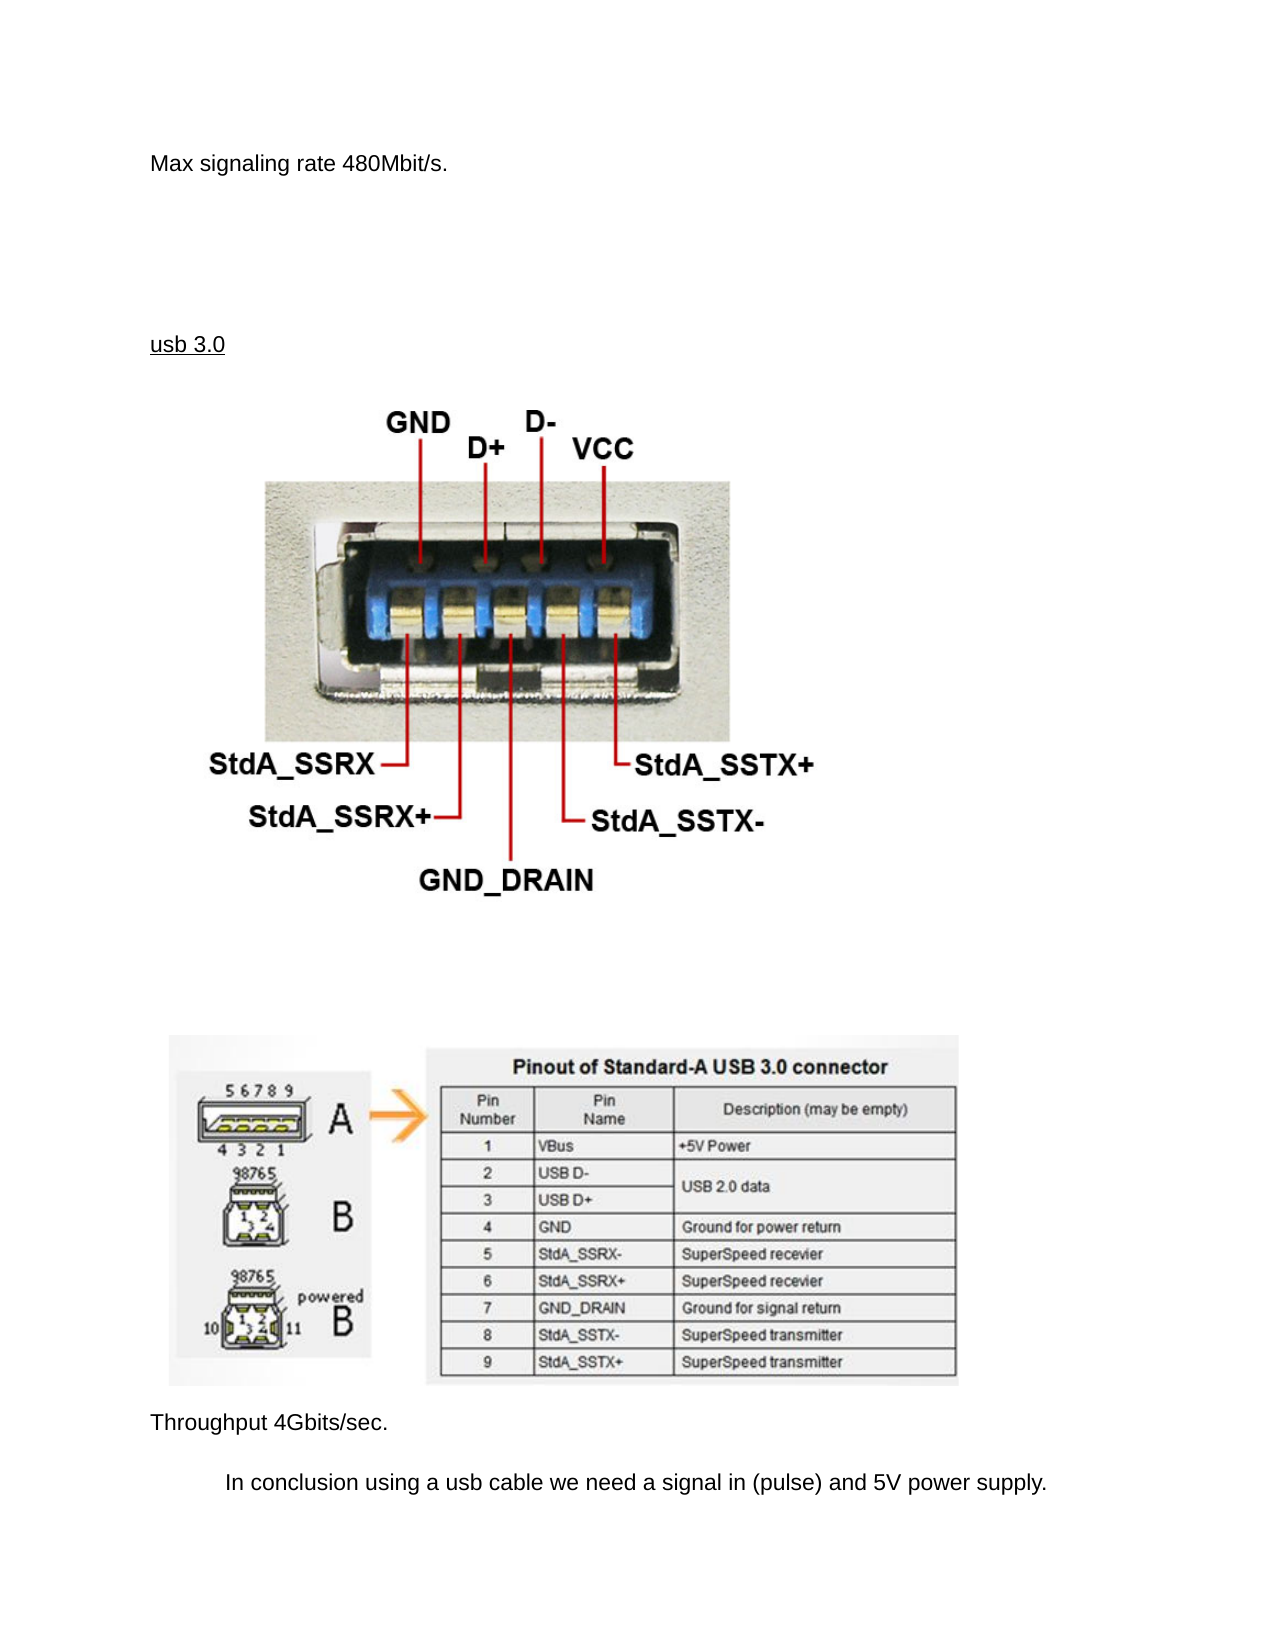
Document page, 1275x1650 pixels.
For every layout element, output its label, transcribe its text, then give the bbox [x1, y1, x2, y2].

text Max signaling rate 480Mbit/s. [150, 150, 1125, 176]
picture [168, 1035, 959, 1386]
text Throughput 4Gbits/sec. [150, 1409, 1125, 1435]
text In conclusion using a usb cable we need a signal in (pulse) and 5V power supply. [150, 1469, 1125, 1495]
picture [168, 410, 827, 904]
text usb 3.0 [150, 331, 1125, 358]
